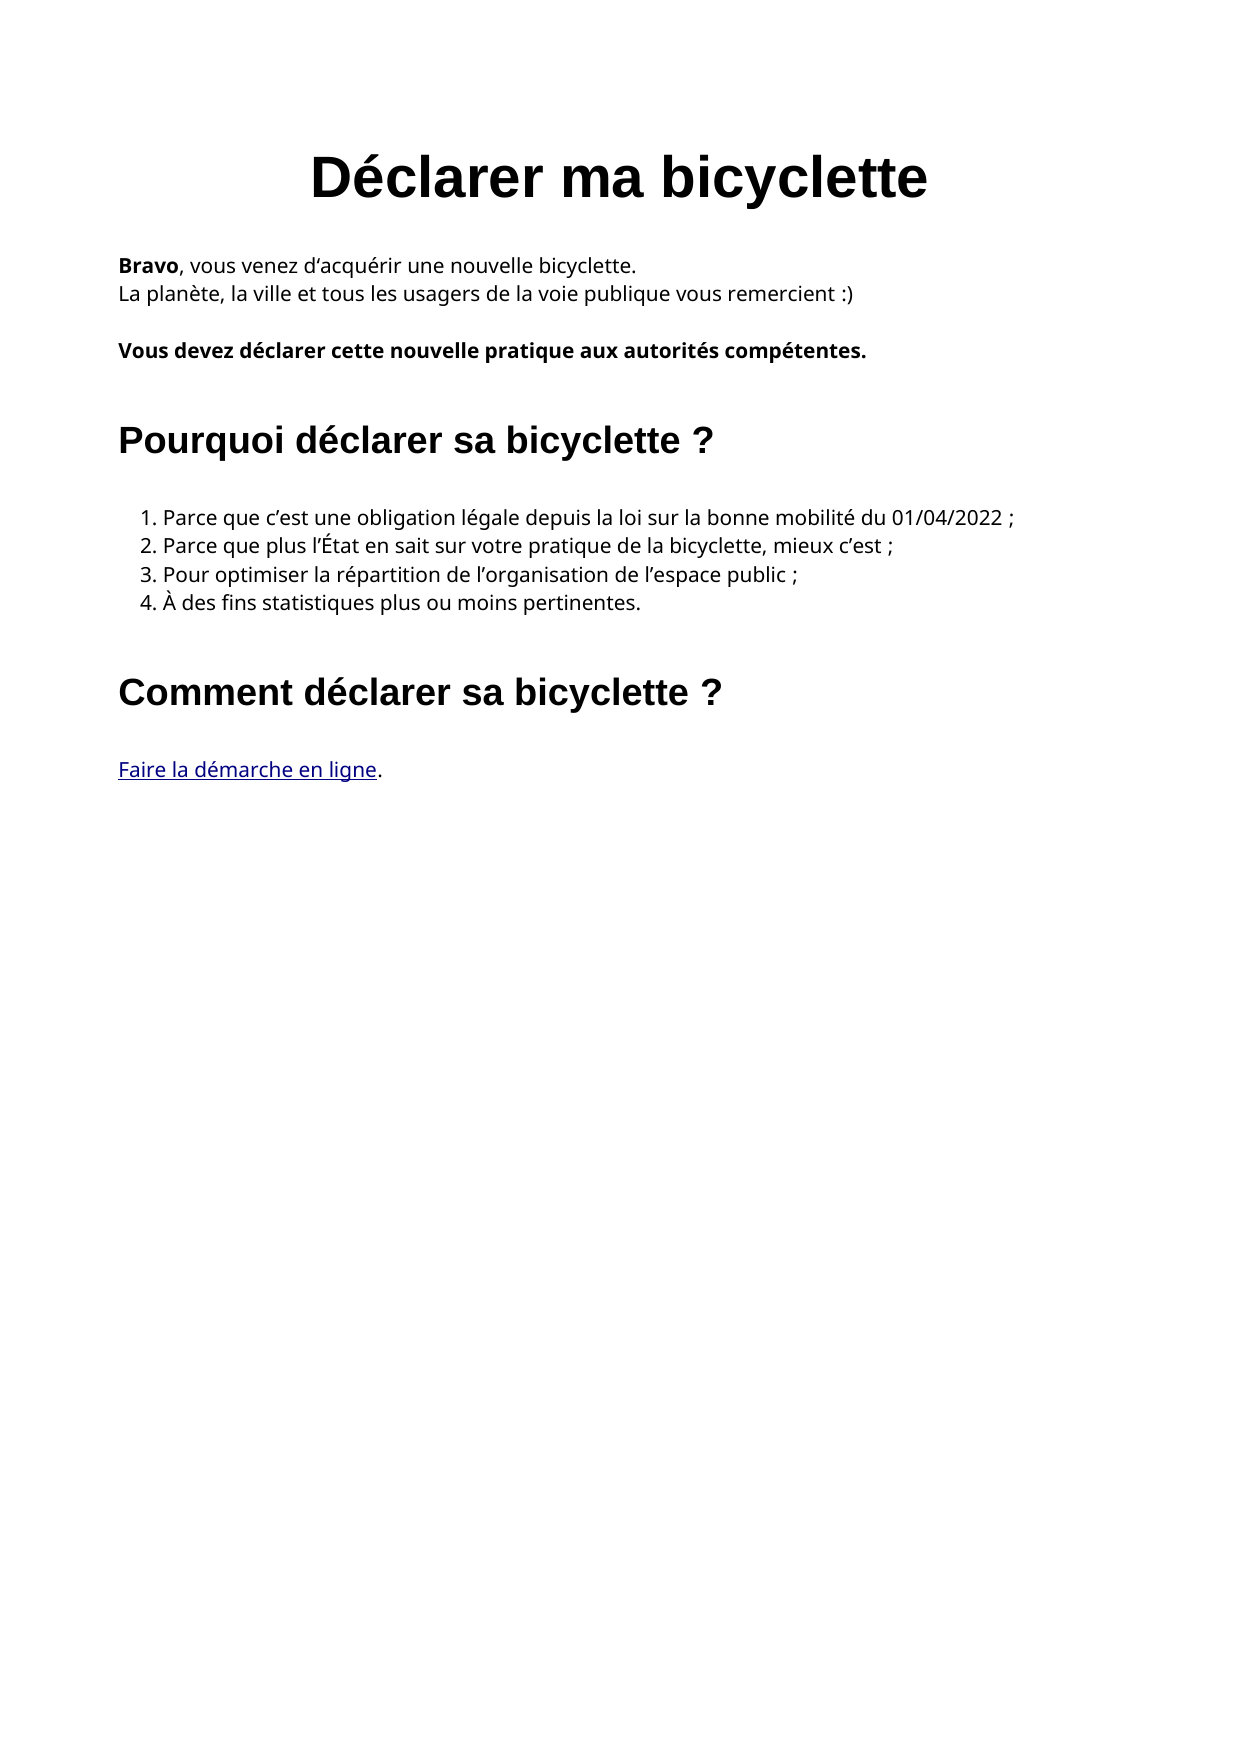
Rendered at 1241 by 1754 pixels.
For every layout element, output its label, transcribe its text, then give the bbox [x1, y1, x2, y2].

text Faire la démarche en ligne. [118, 755, 1122, 783]
text 2. Parce que plus l’État en sait sur votre pratique de la bicyclette, mieux c’est ; [118, 531, 1122, 560]
text Bravo, vous venez d‘acquérir une nouvelle bicyclette. [118, 251, 1122, 279]
subtitle Pourquoi déclarer sa bicyclette ? [118, 418, 1122, 462]
text 1. Parce que c’est une obligation légale depuis la loi sur la bonne mobilité du 01/04/2022 ; [118, 503, 1122, 531]
text La planète, la ville et tous les usagers de la voie publique vous remercient :) [118, 279, 1122, 308]
text 3. Pour optimiser la répartition de l’organisation de l’espace public ; [118, 560, 1122, 588]
title Déclarer ma bicyclette [118, 143, 1122, 210]
subtitle Comment déclarer sa bicyclette ? [118, 670, 1122, 714]
text 4. À des fins statistiques plus ou moins pertinentes. [118, 588, 1122, 617]
text Vous devez déclarer cette nouvelle pratique aux autorités compétentes. [118, 336, 1122, 365]
